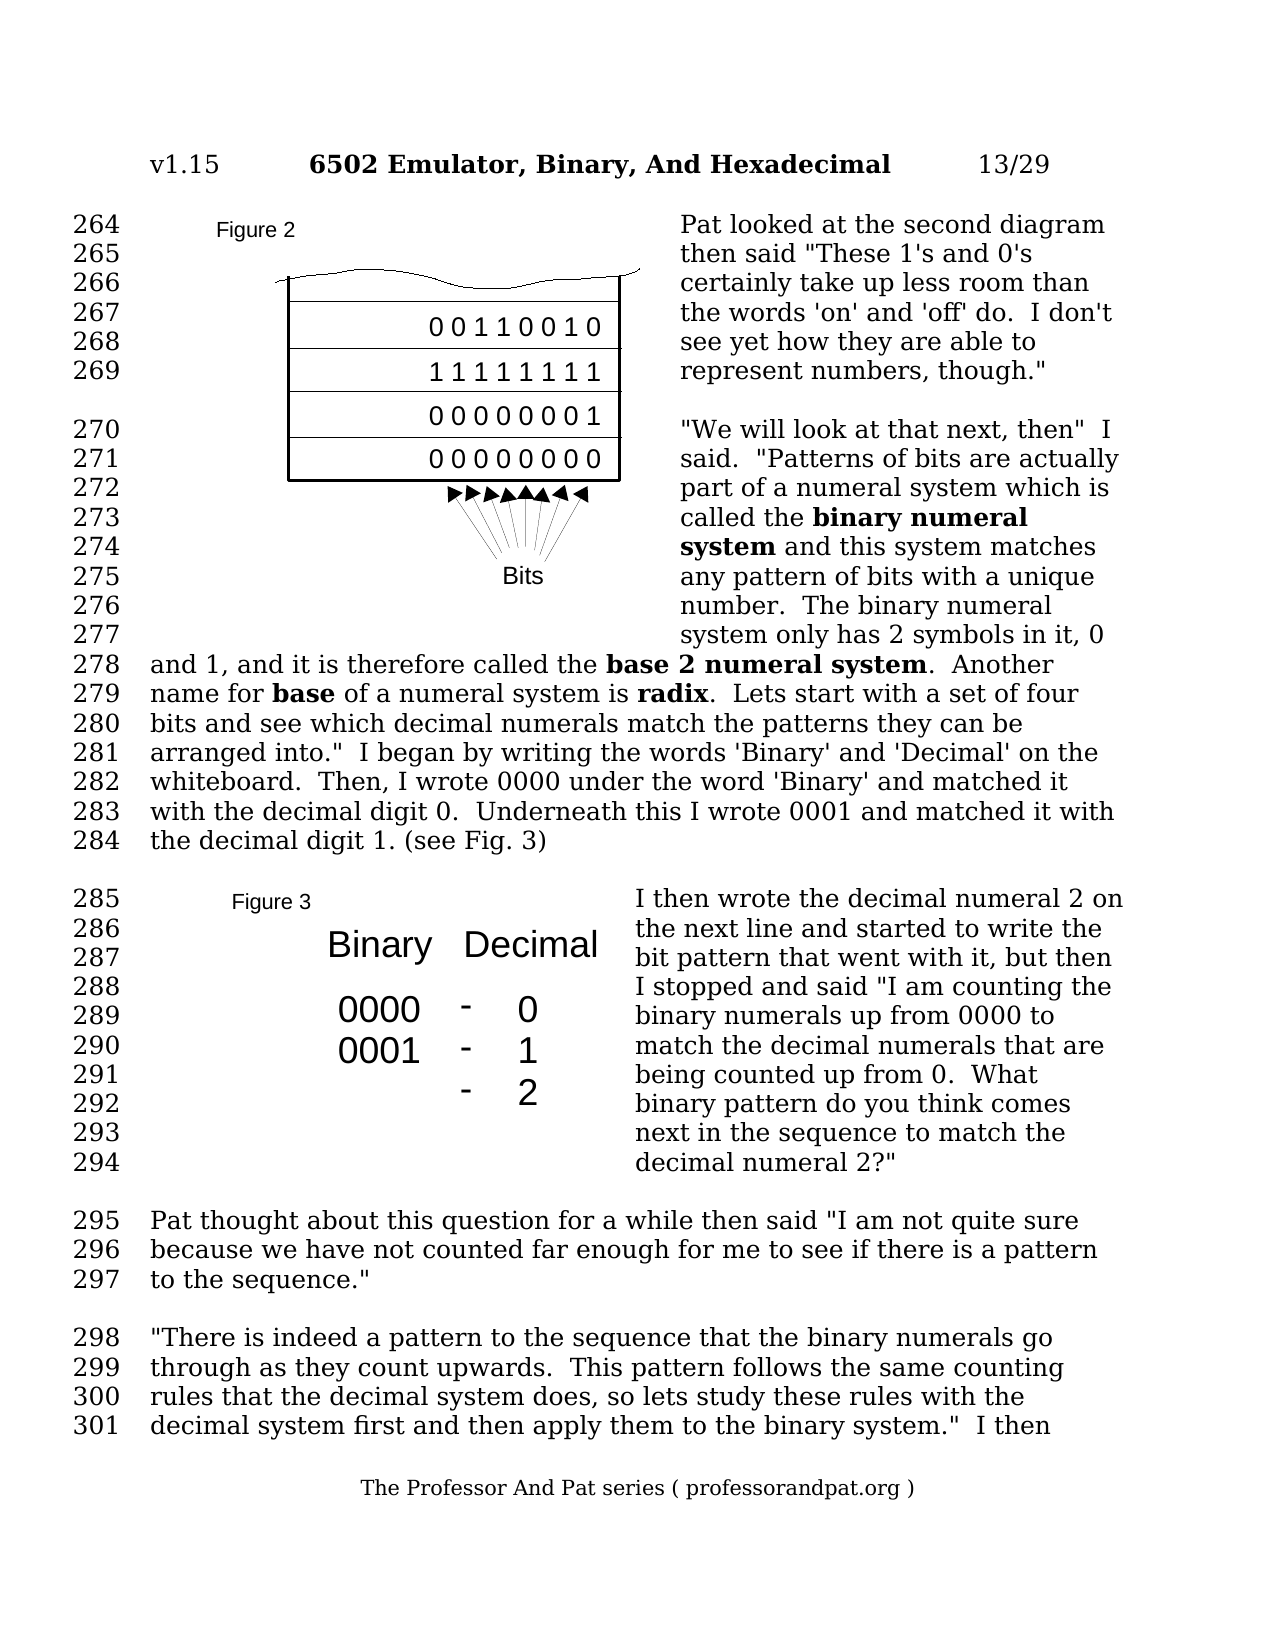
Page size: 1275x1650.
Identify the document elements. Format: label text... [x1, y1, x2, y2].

text "We will look at that next, then" I said. "Patterns of bits are actually part of a numeral system which is called the binary numeral system and this system matches any pattern of bits with a unique number. The binary numeral system only has 2 symbols in it, 0 and 1, and it is therefore called the base 2 numeral system. Another name for base of a numeral system is radix. Lets start with a set of four bits and see which decimal numerals match the patterns they can be arranged into." I began by writing the words 'Binary' and 'Decimal' on the whiteboard. Then, I wrote 0000 under the word 'Binary' and matched it with the decimal digit 0. Underneath this I wrote 0001 and matched it with the decimal digit 1. (see Fig. 3) [150, 415, 1125, 855]
text I then wrote the decimal numeral 2 on the next line and started to write the bit pattern that went with it, but then I stopped and said "I am counting the binary numerals up from 0000 to match the decimal numerals that are being counted up from 0. What binary pattern do you think comes next in the sequence to match the decimal numeral 2?" [150, 884, 1125, 1177]
text Pat thought about this question for a while then said "I am not quite sure because we have not counted far enough for me to see if there is a pattern to the sequence." [150, 1206, 1125, 1294]
text Pat looked at the second diagram then said "These 1's and 0's certainly take up less room than the words 'on' and 'off' do. I don't see yet how they are able to represent numbers, though." [150, 210, 1125, 386]
text "There is indeed a pattern to the sequence that the binary numerals go through as they count upwards. This pattern follows the same counting rules that the decimal system does, so lets study these rules with the decimal system first and then apply them to the binary system." I then [150, 1323, 1125, 1441]
